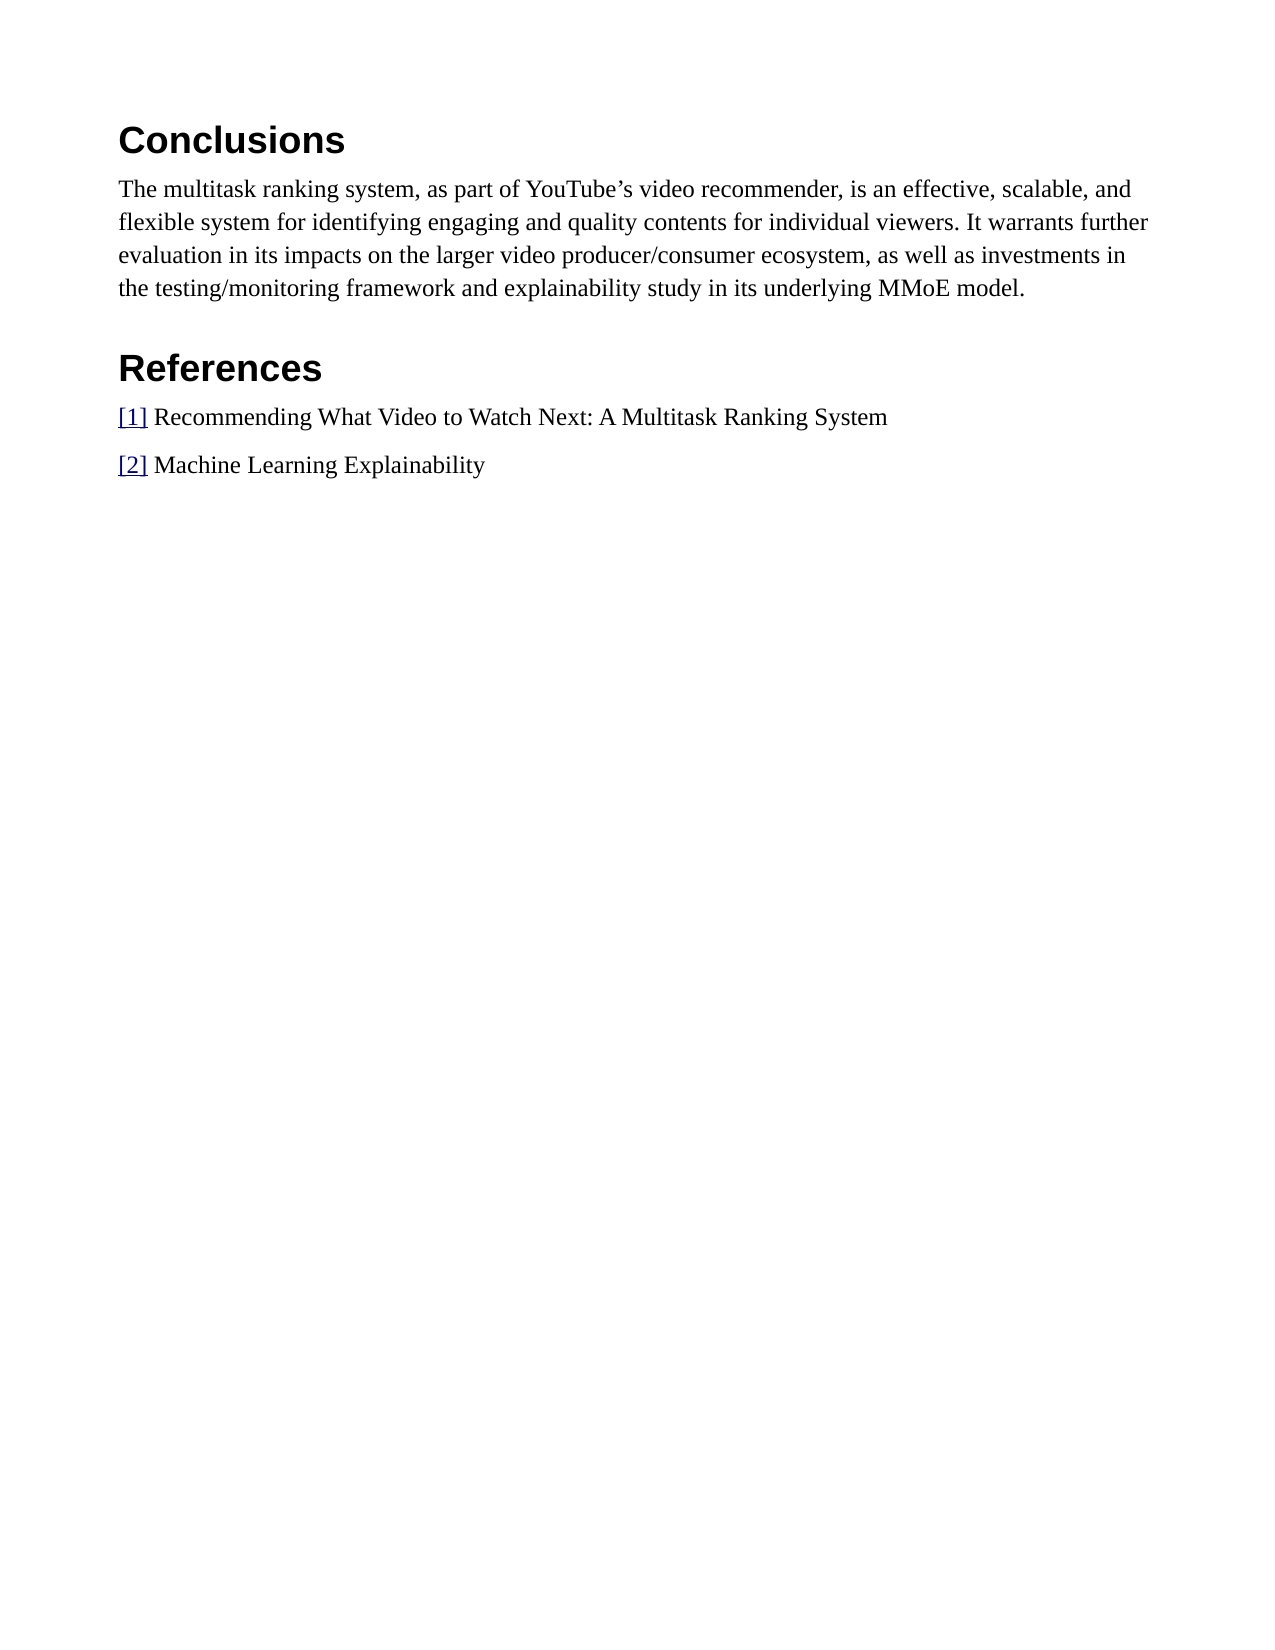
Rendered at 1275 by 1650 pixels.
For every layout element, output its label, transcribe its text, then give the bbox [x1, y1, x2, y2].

subtitle References [118, 346, 1157, 389]
text [2] Machine Learning Explainability [118, 450, 1157, 478]
text [1] Recommending What Video to Watch Next: A Multitask Ranking System [118, 402, 1157, 431]
text The multitask ranking system, as part of YouTube’s video recommender, is an effective, scalable, and flexible system for identifying engaging and quality contents for individual viewers. It warrants further evaluation in its impacts on the larger video producer/consumer ecosystem, as well as investments in the testing/monitoring framework and explainability study in its underlying MMoE model. [118, 174, 1157, 302]
subtitle Conclusions [118, 118, 1157, 162]
